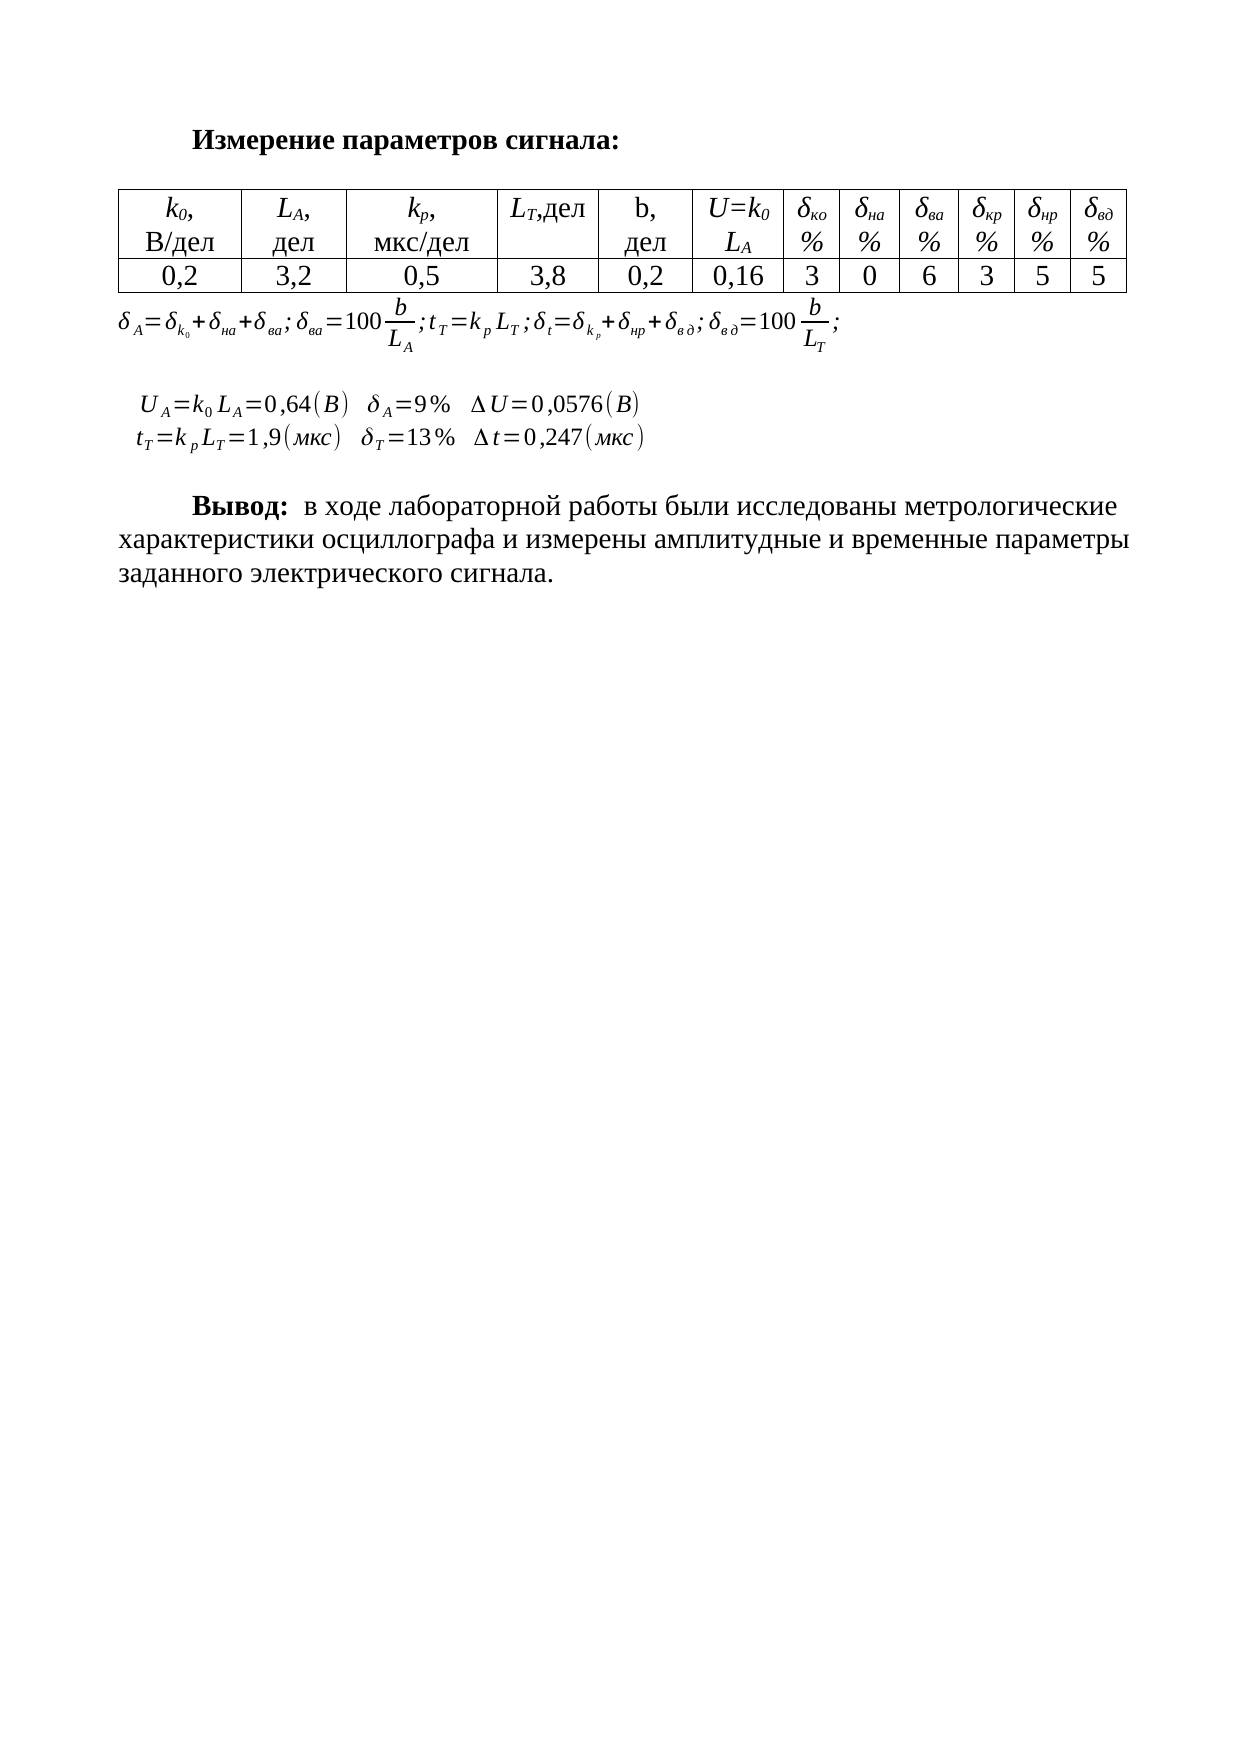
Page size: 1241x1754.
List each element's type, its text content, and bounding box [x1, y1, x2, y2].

table_cell 3 [959, 259, 1014, 292]
table_cell 3 [784, 259, 839, 292]
table_header b, дел [599, 190, 692, 257]
table_header δна% [840, 190, 899, 257]
table_header k0, В/дел [119, 190, 241, 257]
text Измерение параметров сигнала: [118, 122, 1152, 156]
text Вывод: в ходе лабораторной работы были исследованы метрологические характеристики осциллографа и измерены амплитудные и временные параметры заданного электрического сигнала. [118, 488, 1152, 588]
table_cell 3,2 [242, 259, 346, 292]
table_cell 0 [840, 259, 899, 292]
table_cell 0,5 [347, 259, 497, 292]
table_cell 0,2 [599, 259, 692, 292]
table_cell 5 [1071, 259, 1126, 292]
table_cell 3,8 [498, 259, 598, 292]
table_header δнр% [1015, 190, 1070, 257]
table_header δва% [900, 190, 958, 257]
table_header δко% [784, 190, 839, 257]
table_cell 0,16 [693, 259, 783, 292]
table_header LА, дел [242, 190, 346, 257]
table_cell 6 [900, 259, 958, 292]
table_cell 0,2 [119, 259, 241, 292]
table_header LT,дел [498, 190, 598, 257]
table_header δвд% [1071, 190, 1126, 257]
table_header δкр% [959, 190, 1014, 257]
table_header U=k0LA [693, 190, 783, 257]
table_header kp, мкс/дел [347, 190, 497, 257]
table_cell 5 [1015, 259, 1070, 292]
